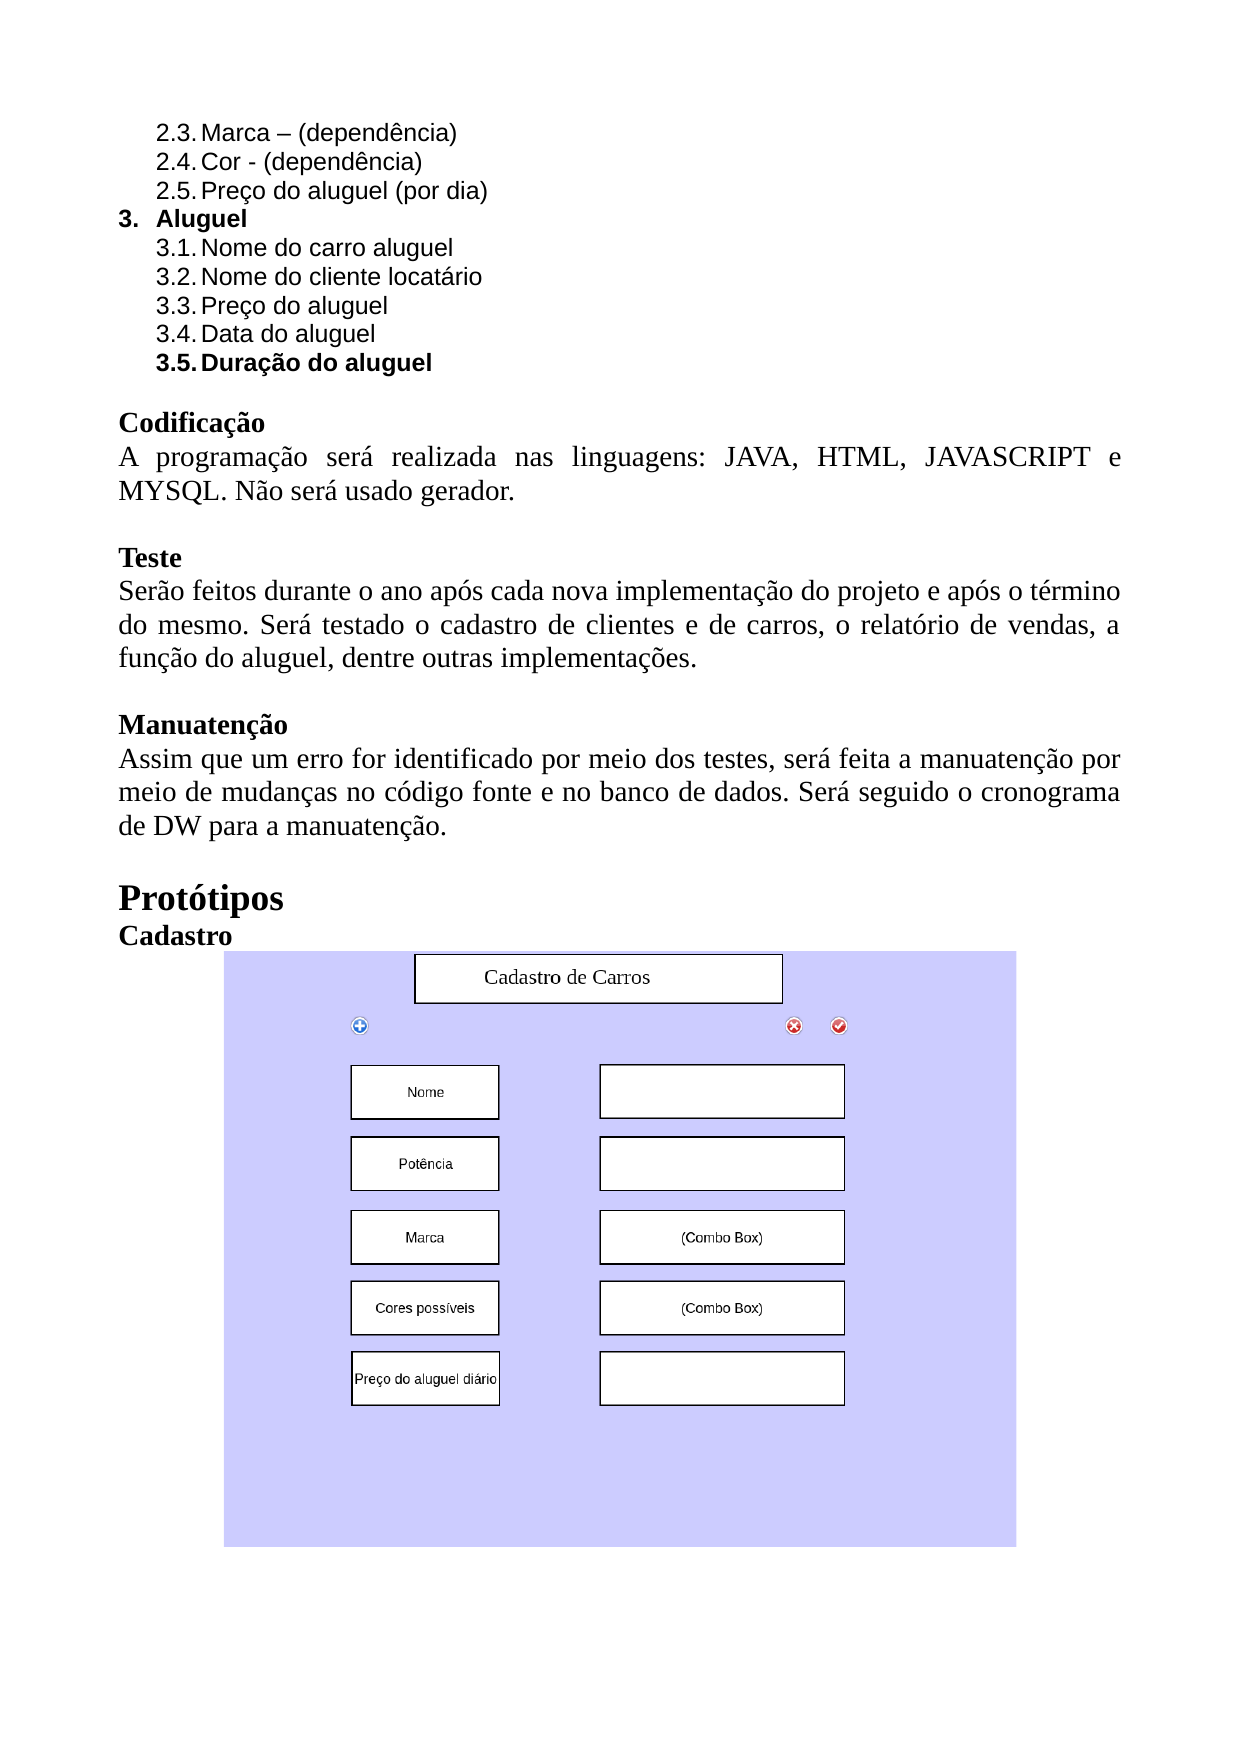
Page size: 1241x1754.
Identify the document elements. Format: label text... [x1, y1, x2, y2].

picture [223, 951, 1017, 1547]
list Protótipos [118, 875, 1122, 918]
list Aluguel [118, 204, 1122, 233]
list Cor - (dependência) [156, 147, 1122, 176]
list Duração do aluguel [156, 348, 1122, 377]
list Codificação [118, 406, 1122, 439]
list Serão feitos durante o ano após cada nova implementação do projeto e após o término do mesmo. Será testado o cadastro de clientes e de carros, o relatório de vendas, a função do aluguel, dentre outras implementações. [118, 573, 1122, 674]
list Preço do aluguel [156, 291, 1122, 319]
list Assim que um erro for identificado por meio dos testes, será feita a manuatenção por meio de mudanças no código fonte e no banco de dados. Será seguido o cronograma de DW para a manuatenção. [118, 741, 1122, 842]
list Data do aluguel [156, 319, 1122, 348]
list Marca – (dependência) [156, 118, 1122, 147]
list Manuatenção [118, 707, 1122, 741]
list Nome do cliente locatário [156, 262, 1122, 291]
list Preço do aluguel (por dia) [156, 176, 1122, 204]
list A programação será realizada nas linguagens: JAVA, HTML, JAVASCRIPT e MYSQL. Não será usado gerador. [118, 439, 1122, 506]
list Nome do carro aluguel [156, 233, 1122, 262]
list Cadastro [118, 918, 1122, 952]
list Teste [118, 540, 1122, 573]
